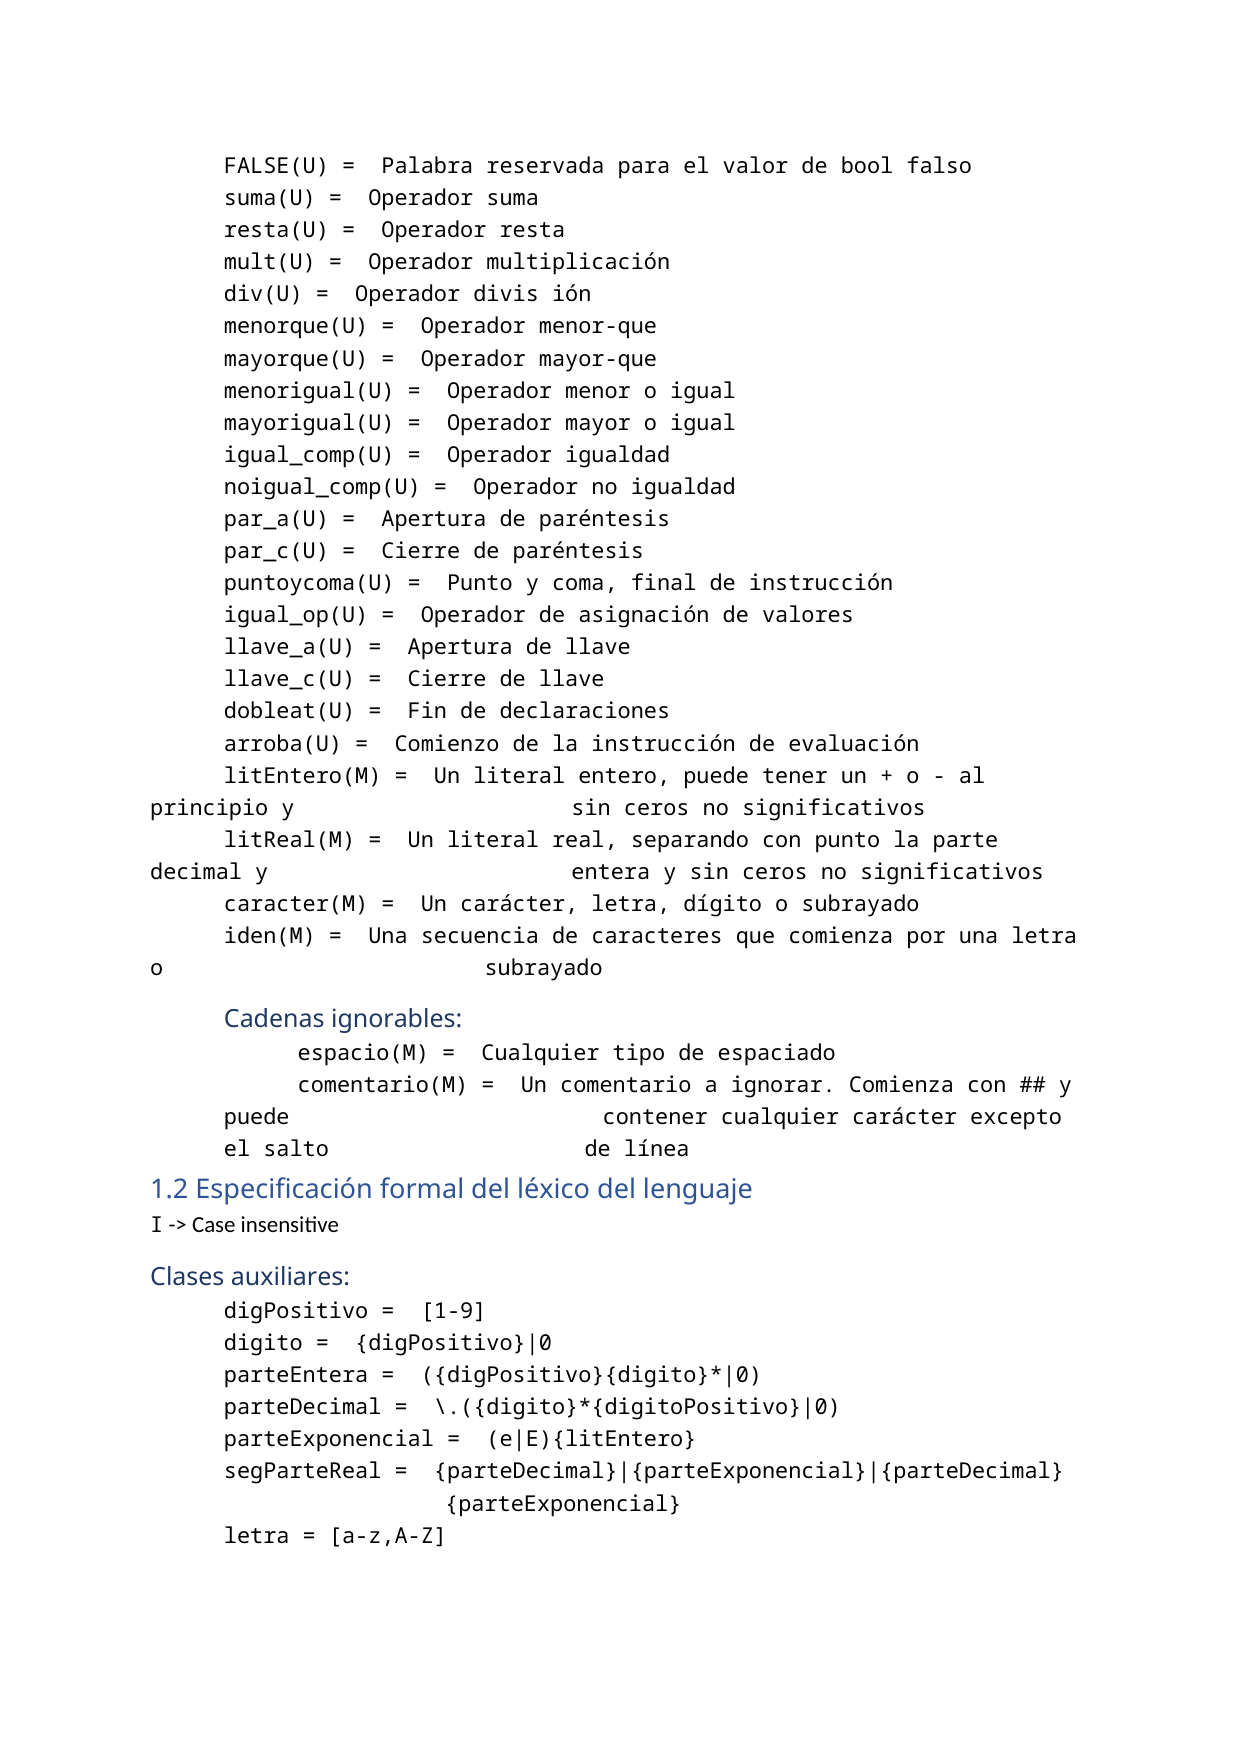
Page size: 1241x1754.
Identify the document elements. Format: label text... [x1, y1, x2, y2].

text Cadenas ignorables: espacio(M) = Cualquier tipo de espaciado [150, 1001, 1090, 1067]
text FALSE(U) = Palabra reservada para el valor de bool falso suma(U) = Operador suma resta(U) = Operador resta mult(U) = Operador multiplicación div(U) = Operador divis ión menorque(U) = Operador menor-que mayorque(U) = Operador mayor-que menorigual(U) = Operador menor o igual mayorigual(U) = Operador mayor o igual igual_comp(U) = Operador igualdad noigual_comp(U) = Operador no igualdad par_a(U) = Apertura de paréntesis par_c(U) = Cierre de paréntesis puntoycoma(U) = Punto y coma, final de instrucción igual_op(U) = Operador de asignación de valores llave_a(U) = Apertura de llave llave_c(U) = Cierre de llave dobleat(U) = Fin de declaraciones arroba(U) = Comienzo de la instrucción de evaluación litEntero(M) = Un literal entero, puede tener un + o - al principio y sin ceros no significativos litReal(M) = Un literal real, separando con punto la parte decimal y entera y sin ceros no significativos caracter(M) = Un carácter, letra, dígito o subrayado iden(M) = Una secuencia de caracteres que comienza por una letra o subrayado [150, 150, 1090, 982]
subtitle 1.2 Especificación formal del léxico del lenguaje [150, 1170, 1090, 1207]
text comentario(M) = Un comentario a ignorar. Comienza con ## y puede contener cualquier carácter excepto el salto de línea [224, 1069, 1090, 1163]
text digPositivo = [1-9] digito = {digPositivo}|0 parteEntera = ({digPositivo}{digito}*|0) [150, 1295, 1090, 1389]
text I -> Case insensitive [150, 1209, 1090, 1239]
text letra = [a-z,A-Z] [150, 1519, 1090, 1549]
text parteDecimal = \.({digito}*{digitoPositivo}|0) parteExponencial = (e|E){litEntero} segParteReal = {parteDecimal}|{parteExponencial}|{parteDecimal} {parteExponencial} [150, 1391, 1090, 1517]
subtitle Clases auxiliares: [150, 1258, 1090, 1292]
